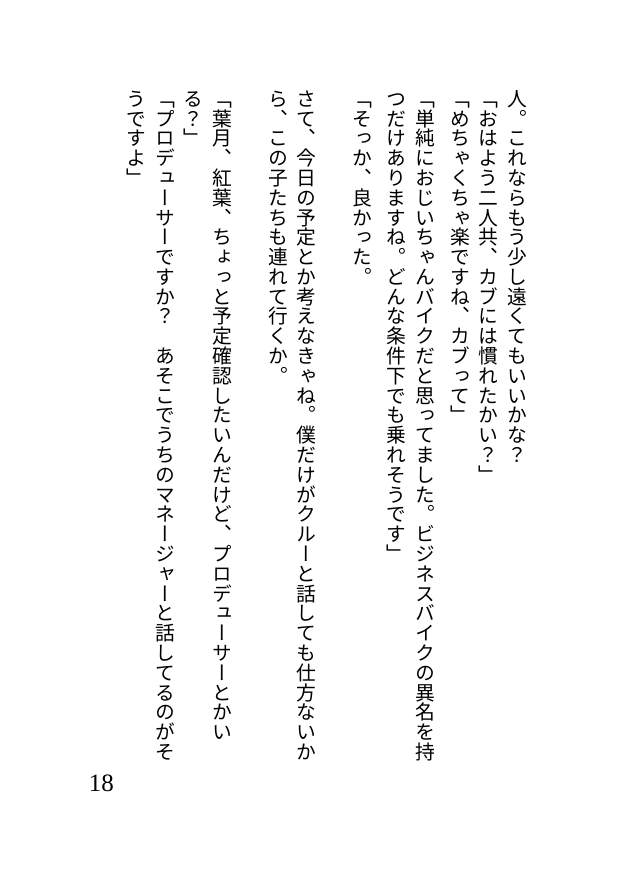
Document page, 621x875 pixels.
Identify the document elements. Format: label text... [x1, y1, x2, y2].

text 「そっか、良かった。 [348, 88, 376, 768]
text 「葉月、紅葉、ちょっと予定確認したいんだけど、プロデューサーとかいる？」 [179, 88, 237, 768]
text 「おはよう二人共、カブには慣れたかい？」 [474, 88, 503, 768]
text さて、今日の予定とか考えなきゃね。僕だけがクルーと話しても仕方ないから、この子たちも連れて行くか。 [263, 88, 321, 768]
text 「単純におじいちゃんバイクだと思ってました。ビジネスバイクの異名を持つだけありますね。どんな条件下でも乗れそうです」 [382, 88, 440, 768]
text 一時間ぐらいココで時間つぶしながら募集したら数票位集まるでしょ。そんなことを考えてたらカブの独特な音が聞こえてきた。乗って来たんだあの二人。これならもう少し遠くてもいいかな？ [503, 88, 532, 768]
text 「めちゃくちゃ楽ですね、カブって」 [446, 88, 474, 768]
text 「プロデューサーですか？ あそこでうちのマネージャーと話してるのがそうですよ」 [122, 88, 179, 768]
